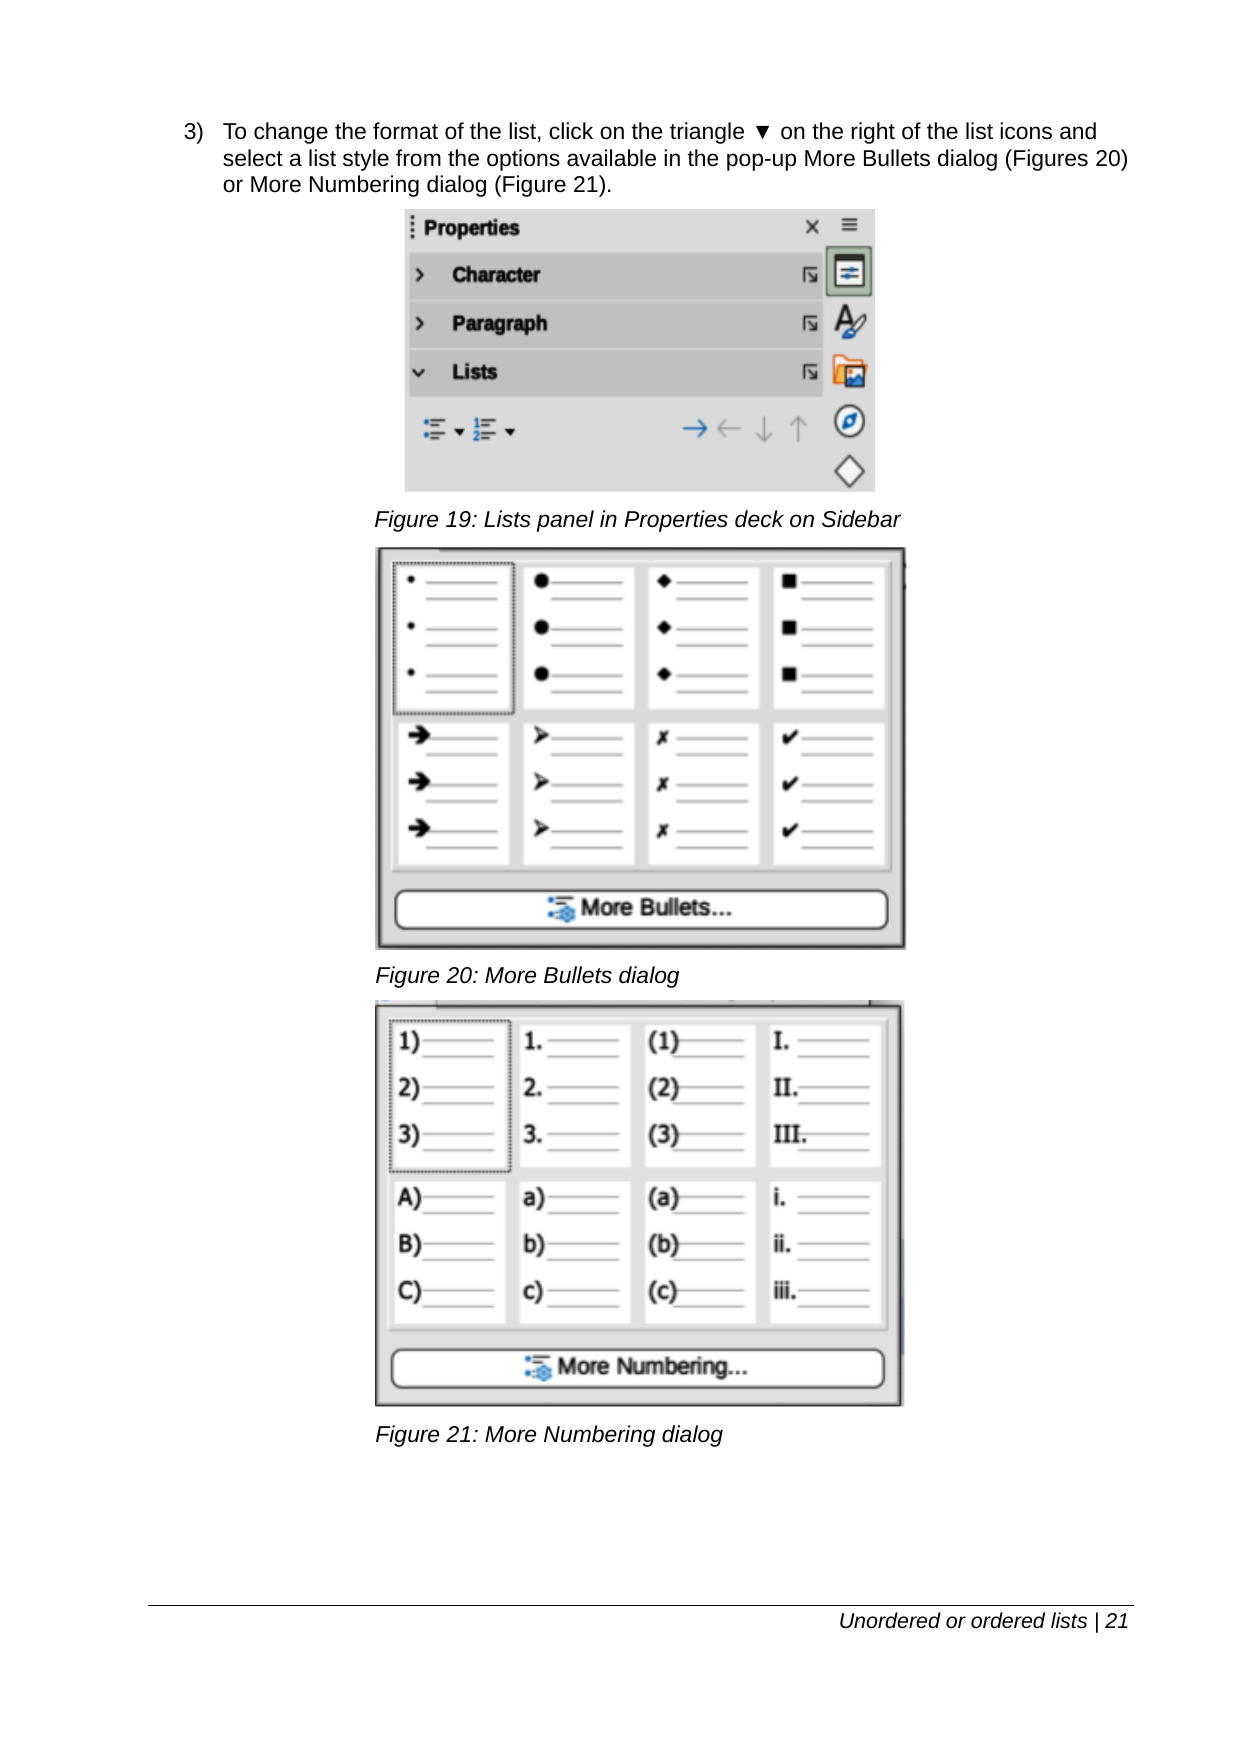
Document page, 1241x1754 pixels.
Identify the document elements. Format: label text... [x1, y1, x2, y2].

picture [375, 1000, 907, 1409]
picture [404, 209, 877, 494]
text Figure 21: More Numbering dialog [375, 1421, 907, 1447]
text Figure 19: Lists panel in Properties deck on Sidebar [374, 506, 907, 533]
list To change the format of the list, click on the triangle ▼ on the right of the list icons and select a list style from the options available in the pop-up More Bullets dialog (Figures 20) or More Numbering dialog (Figure 21). [204, 118, 1134, 197]
picture [375, 547, 907, 950]
text Figure 20: More Bullets dialog [375, 962, 907, 988]
